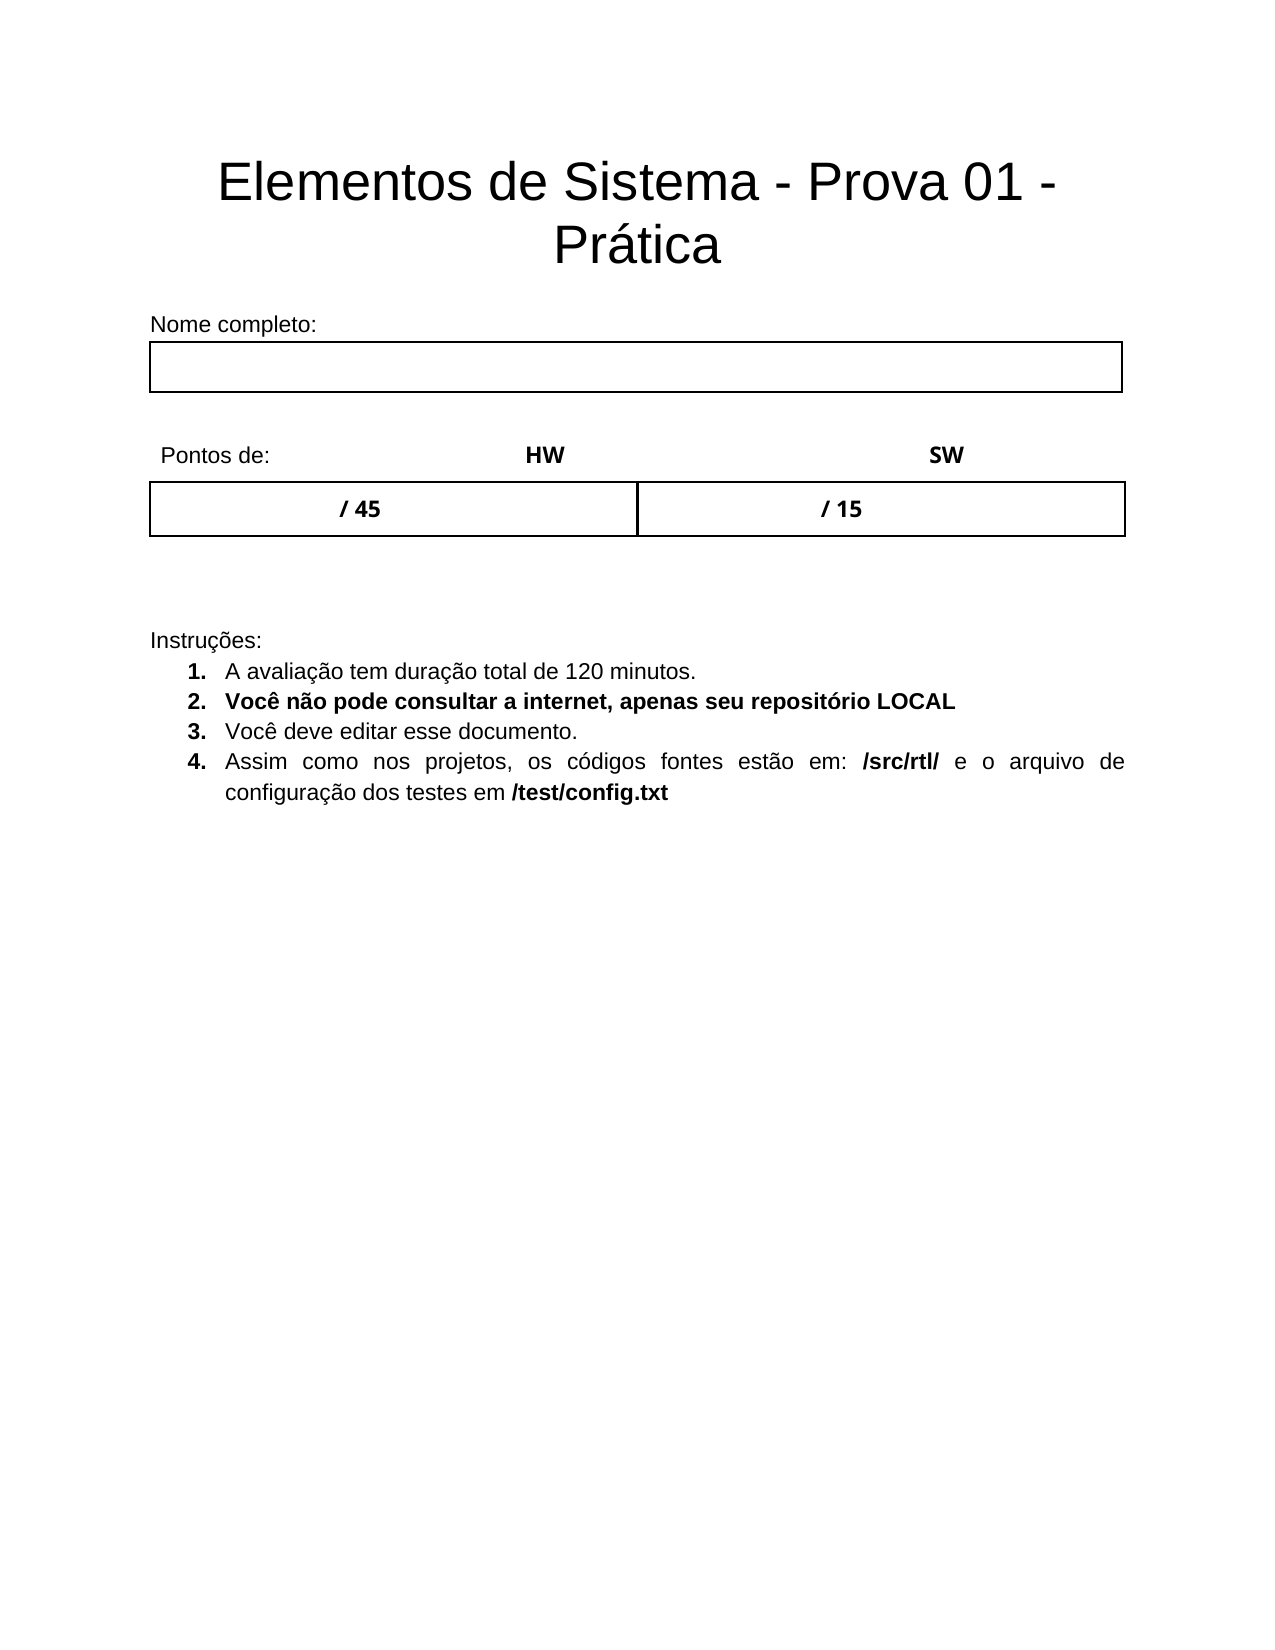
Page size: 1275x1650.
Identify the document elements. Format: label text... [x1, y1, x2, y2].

table_cell / 15 [639, 483, 1124, 535]
text ­ [225, 839, 1125, 865]
title Elementos de Sistema - Prova 01 - Prática [150, 150, 1125, 274]
text Nome completo: [150, 311, 1125, 337]
list A avaliação tem duração total de 120 minutos. [187, 658, 1125, 684]
list Você não pode consultar a internet, apenas seu repositório LOCAL [187, 688, 1125, 714]
list Assim como nos projetos, os códigos fontes estão em: /src/rtl/ e o arquivo de configuração dos testes em /test/config.txt [187, 748, 1125, 805]
list Você deve editar esse documento. [187, 718, 1125, 744]
table_header SW [638, 429, 1125, 481]
table_cell / 45 [151, 483, 636, 535]
table_header Pontos de: HW [150, 429, 637, 481]
table_header [151, 343, 1121, 391]
text Instruções: [150, 627, 1125, 654]
